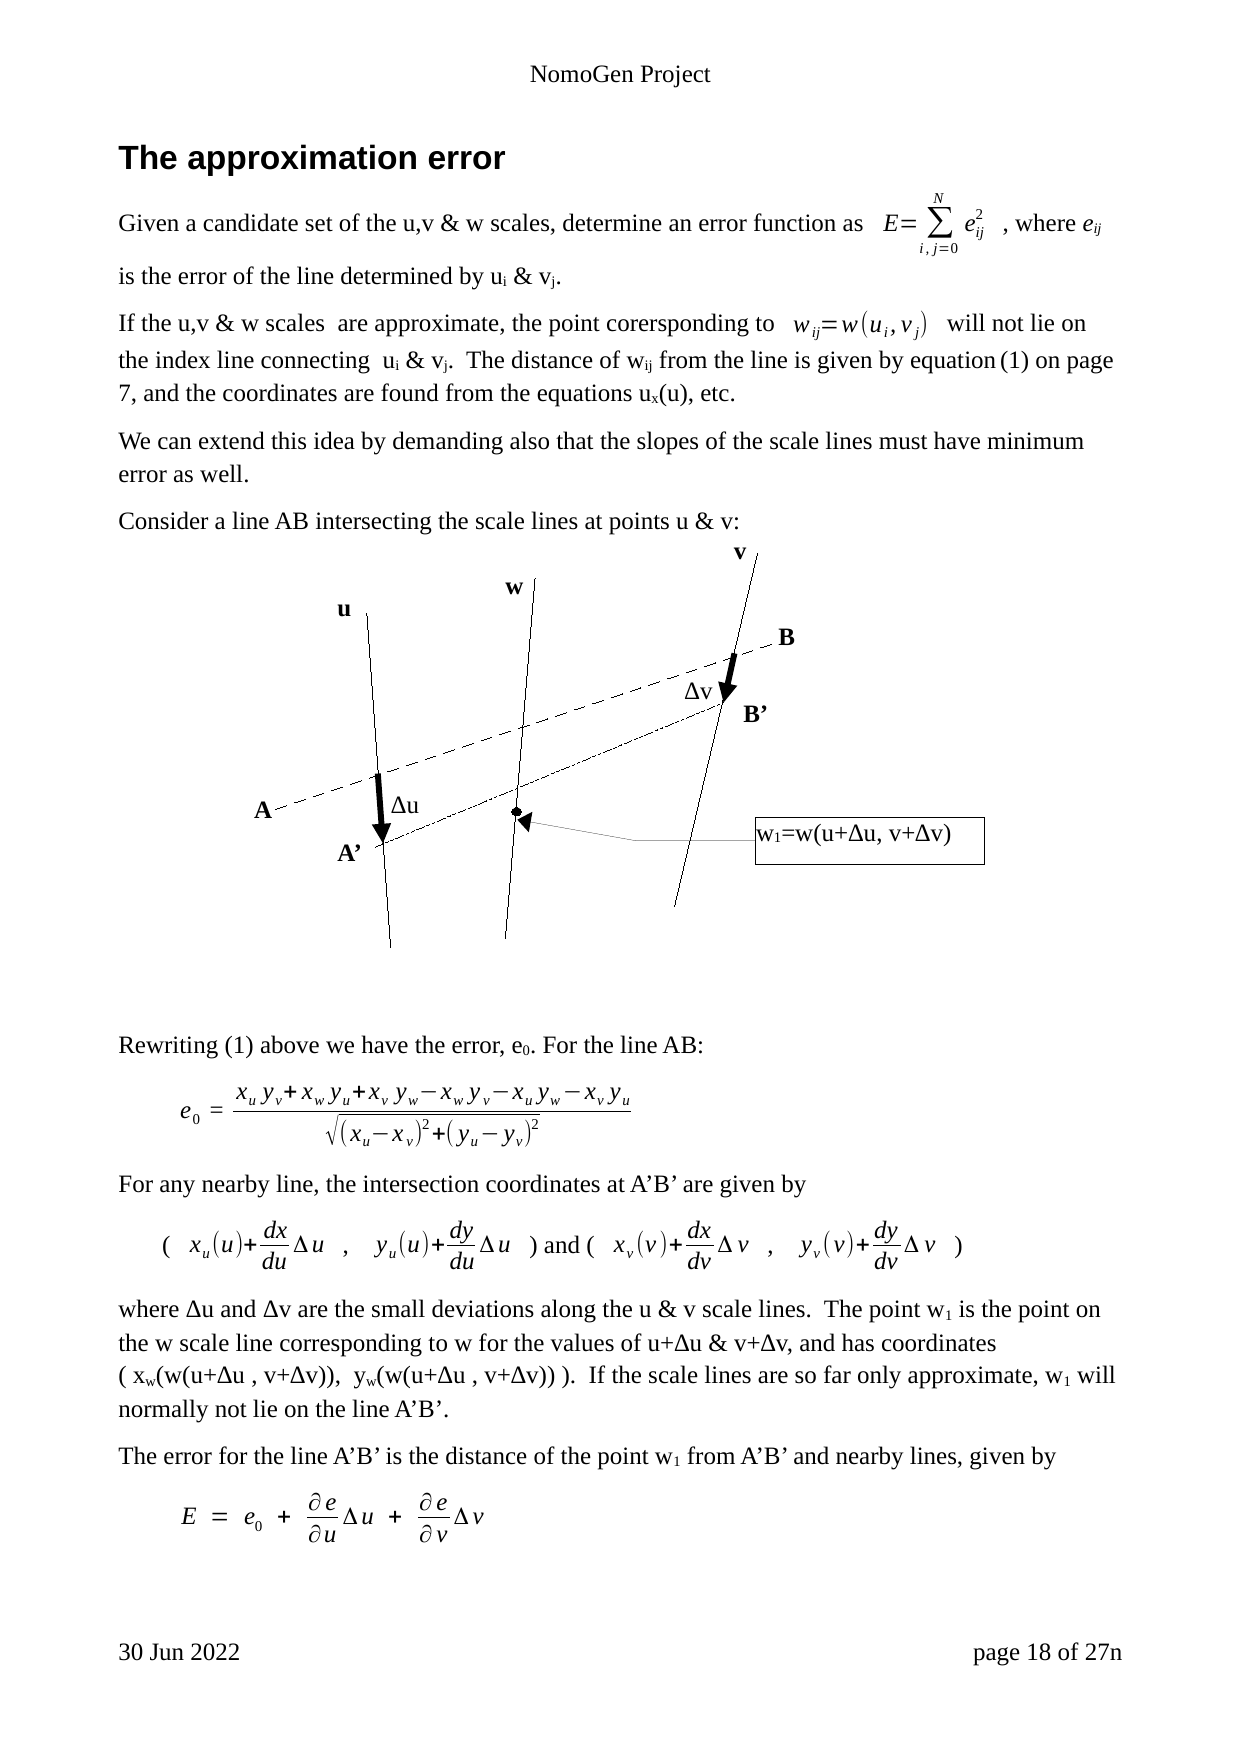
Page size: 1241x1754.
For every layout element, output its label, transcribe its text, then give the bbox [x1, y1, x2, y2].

text Consider a line AB intersecting the scale lines at points u & v: [118, 506, 1122, 535]
text Rewriting (1) above we have the error, e0. For the line AB: [118, 1030, 1122, 1059]
text For any nearby line, the intersection coordinates at A’B’ are given by [118, 1169, 1122, 1198]
text If the u,v & w scales are approximate, the point corersponding towill not lie on the index line connecting ui & vj. The distance of wij from the line is given by equation (1) on page 7, and the coordinates are found from the equations ux(u), etc. [118, 308, 1122, 407]
text Given a candidate set of the u,v & w scales, determine an error function as, where eij is the error of the line determined by ui & vj. [118, 189, 1122, 289]
text (, ) and (, ) [162, 1217, 1122, 1276]
text where Δu and Δv are the small deviations along the u & v scale lines. The point w1 is the point on the w scale line corresponding to w for the values of u+∆u & v+∆v, and has coordinates ( xw(w(u+∆u , v+∆v)), yw(w(u+∆u , v+∆v)) ). If the scale lines are so far only approximate, w1 will normally not lie on the line A’B’. [118, 1294, 1122, 1422]
text The error for the line A’B’ is the distance of the point w1 from A’B’ and nearby lines, given by [118, 1441, 1122, 1470]
text We can extend this idea by demanding also that the slopes of the scale lines must have minimum error as well. [118, 426, 1122, 488]
subtitle The approximation error [118, 138, 1122, 177]
